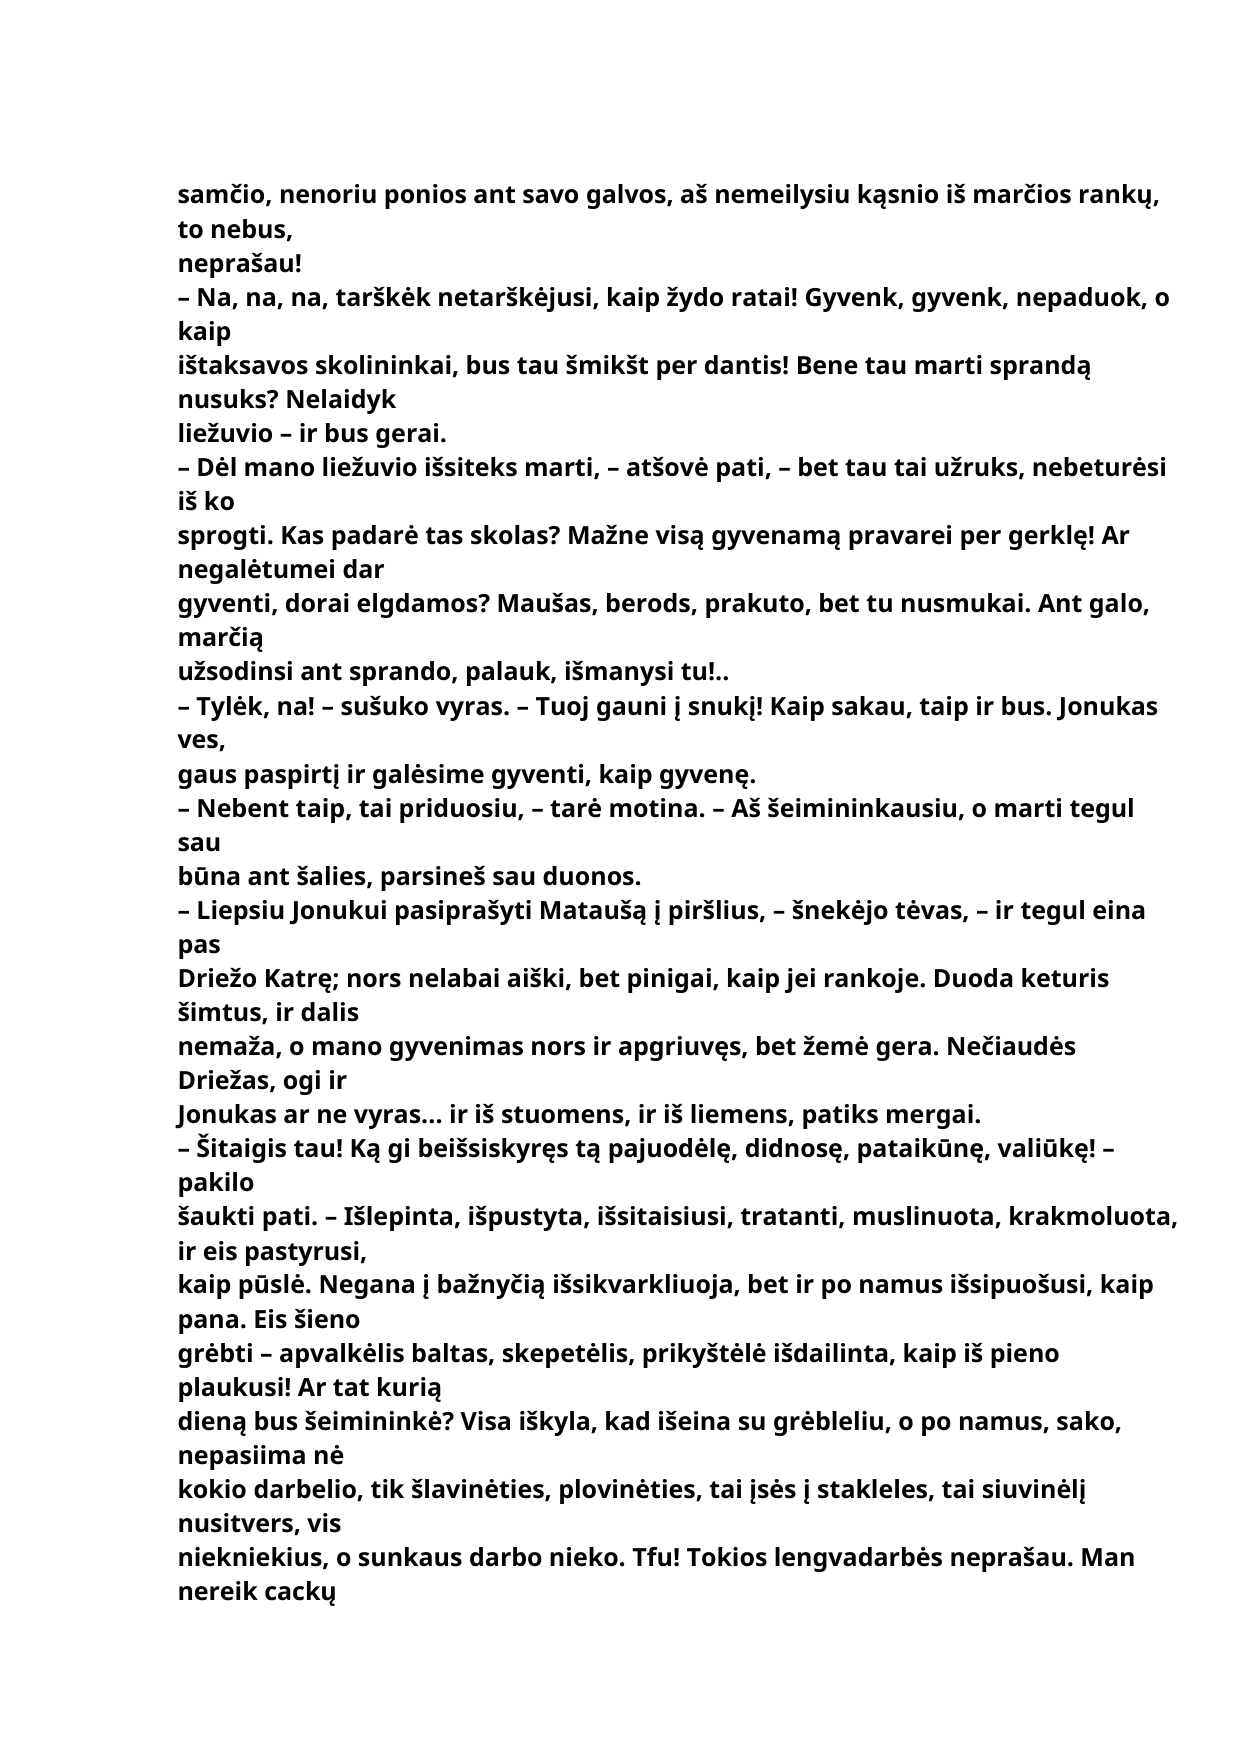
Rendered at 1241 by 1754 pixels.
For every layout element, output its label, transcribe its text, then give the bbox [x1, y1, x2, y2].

text kaip pūslė. Negana į bažnyčią išsikvarkliuoja, bet ir po namus išsipuošusi, kaip pana. Eis šieno [177, 1267, 1181, 1335]
text nemaža, o mano gyvenimas nors ir apgriuvęs, bet žemė gera. Nečiaudės Driežas, ogi ir [177, 1029, 1181, 1097]
text Jonukas ar ne vyras... ir iš stuomens, ir iš liemens, patiks mergai. [177, 1097, 1181, 1131]
text – Nebent taip, tai priduosiu, – tarė motina. – Aš šeimininkausiu, o marti tegul sau [177, 790, 1181, 858]
text – Liepsiu Jonukui pasiprašyti Mataušą į piršlius, – šnekėjo tėvas, – ir tegul eina pas [177, 892, 1181, 961]
text ištaksavos skolininkai, bus tau šmikšt per dantis! Bene tau marti sprandą nusuks? Nelaidyk [177, 347, 1181, 416]
text – Šitaigis tau! Ką gi beišsiskyręs tą pajuodėlę, didnosę, pataikūnę, valiūkę! – pakilo [177, 1131, 1181, 1199]
text būna ant šalies, parsineš sau duonos. [177, 858, 1181, 892]
text šaukti pati. – Išlepinta, išpustyta, išsitaisiusi, tratanti, muslinuota, krakmoluota, ir eis pastyrusi, [177, 1199, 1181, 1267]
text grėbti – apvalkėlis baltas, skepetėlis, prikyštėlė išdailinta, kaip iš pieno plaukusi! Ar tat kurią [177, 1335, 1181, 1403]
text liežuvio – ir bus gerai. [177, 416, 1181, 450]
text gaus paspirtį ir galėsime gyventi, kaip gyvenę. [177, 756, 1181, 790]
text užsodinsi ant sprando, palauk, išmanysi tu!.. [177, 654, 1181, 688]
text – Dėl mano liežuvio išsiteks marti, – atšovė pati, – bet tau tai užruks, nebeturėsi iš ko [177, 450, 1181, 518]
text niekniekius, o sunkaus darbo nieko. Tfu! Tokios lengvadarbės neprašau. Man nereik cackų [177, 1540, 1181, 1608]
text Driežo Katrę; nors nelabai aiški, bet pinigai, kaip jei rankoje. Duoda keturis šimtus, ir dalis [177, 961, 1181, 1029]
text – Na, na, na, tarškėk netarškėjusi, kaip žydo ratai! Gyvenk, gyvenk, nepaduok, o kaip [177, 279, 1181, 347]
text – Tylėk, na! – sušuko vyras. – Tuoj gauni į snukį! Kaip sakau, taip ir bus. Jonukas ves, [177, 688, 1181, 756]
text dieną bus šeimininkė? Visa iškyla, kad išeina su grėbleliu, o po namus, sako, nepasiima nė [177, 1403, 1181, 1472]
text neprašau! [177, 245, 1181, 279]
text samčio, nenoriu ponios ant savo galvos, aš nemeilysiu kąsnio iš marčios rankų, to nebus, [177, 177, 1181, 245]
text kokio darbelio, tik šlavinėties, plovinėties, tai įsės į stakleles, tai siuvinėlį nusitvers, vis [177, 1472, 1181, 1540]
text gyventi, dorai elgdamos? Maušas, berods, prakuto, bet tu nusmukai. Ant galo, marčią [177, 586, 1181, 654]
text sprogti. Kas padarė tas skolas? Mažne visą gyvenamą pravarei per gerklę! Ar negalėtumei dar [177, 518, 1181, 586]
